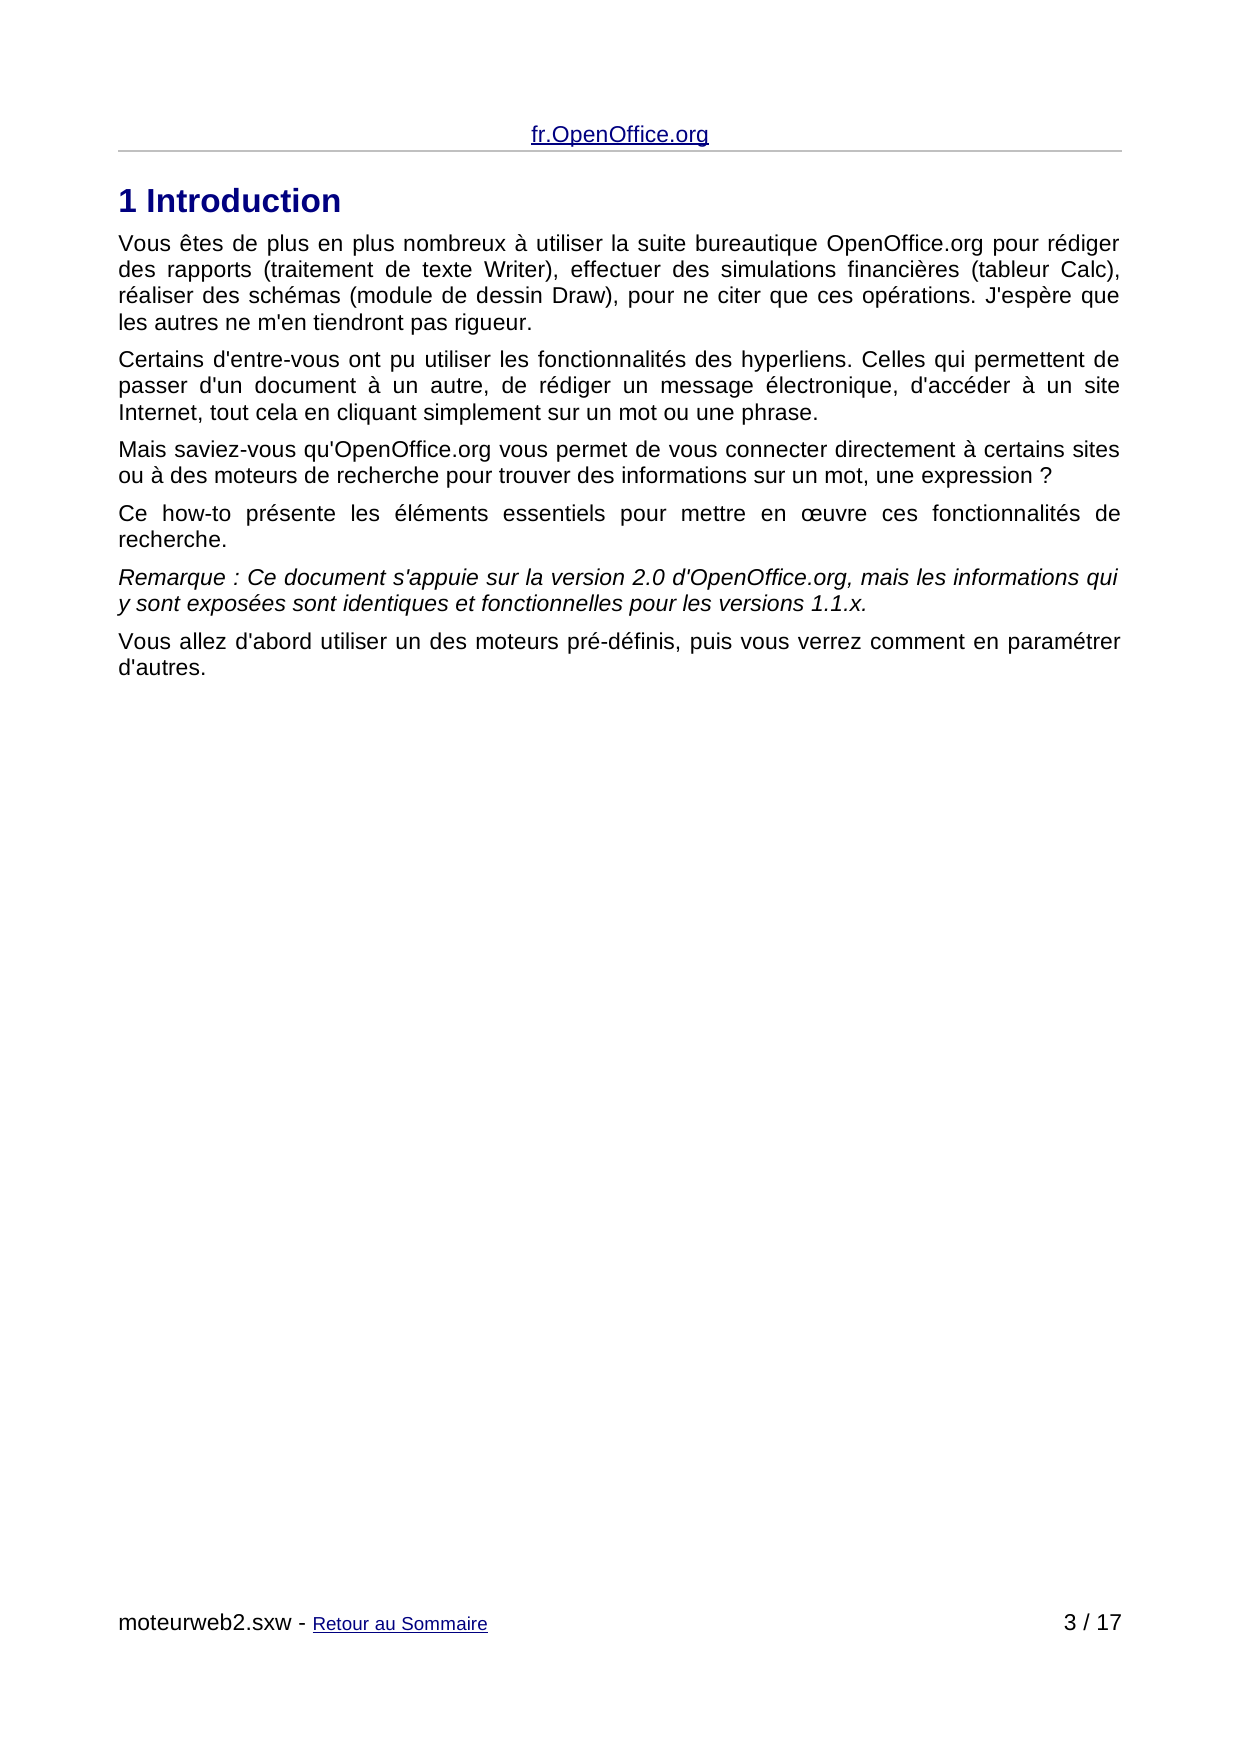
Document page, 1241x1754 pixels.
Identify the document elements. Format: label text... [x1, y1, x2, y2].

text Remarque : Ce document s'appuie sur la version 2.0 d'OpenOffice.org, mais les informations qui y sont exposées sont identiques et fonctionnelles pour les versions 1.1.x. [118, 564, 1122, 616]
text Vous êtes de plus en plus nombreux à utiliser la suite bureautique OpenOffice.org pour rédiger des rapports (traitement de texte Writer), effectuer des simulations financières (tableur Calc), réaliser des schémas (module de dessin Draw), pour ne citer que ces opérations. J'espère que les autres ne m'en tiendront pas rigueur. [118, 231, 1122, 335]
text Ce how-to présente les éléments essentiels pour mettre en œuvre ces fonctionnalités de recherche. [118, 501, 1122, 553]
text Certains d'entre-vous ont pu utiliser les fonctionnalités des hyperliens. Celles qui permettent de passer d'un document à un autre, de rédiger un message électronique, d'accéder à un site Internet, tout cela en cliquant simplement sur un mot ou une phrase. [118, 347, 1122, 425]
text Vous allez d'abord utiliser un des moteurs pré-définis, puis vous verrez comment en paramétrer d'autres. [118, 628, 1122, 680]
subtitle Introduction [118, 182, 1122, 219]
text Mais saviez-vous qu'OpenOffice.org vous permet de vous connecter directement à certains sites ou à des moteurs de recherche pour trouver des informations sur un mot, une expression ? [118, 437, 1122, 489]
